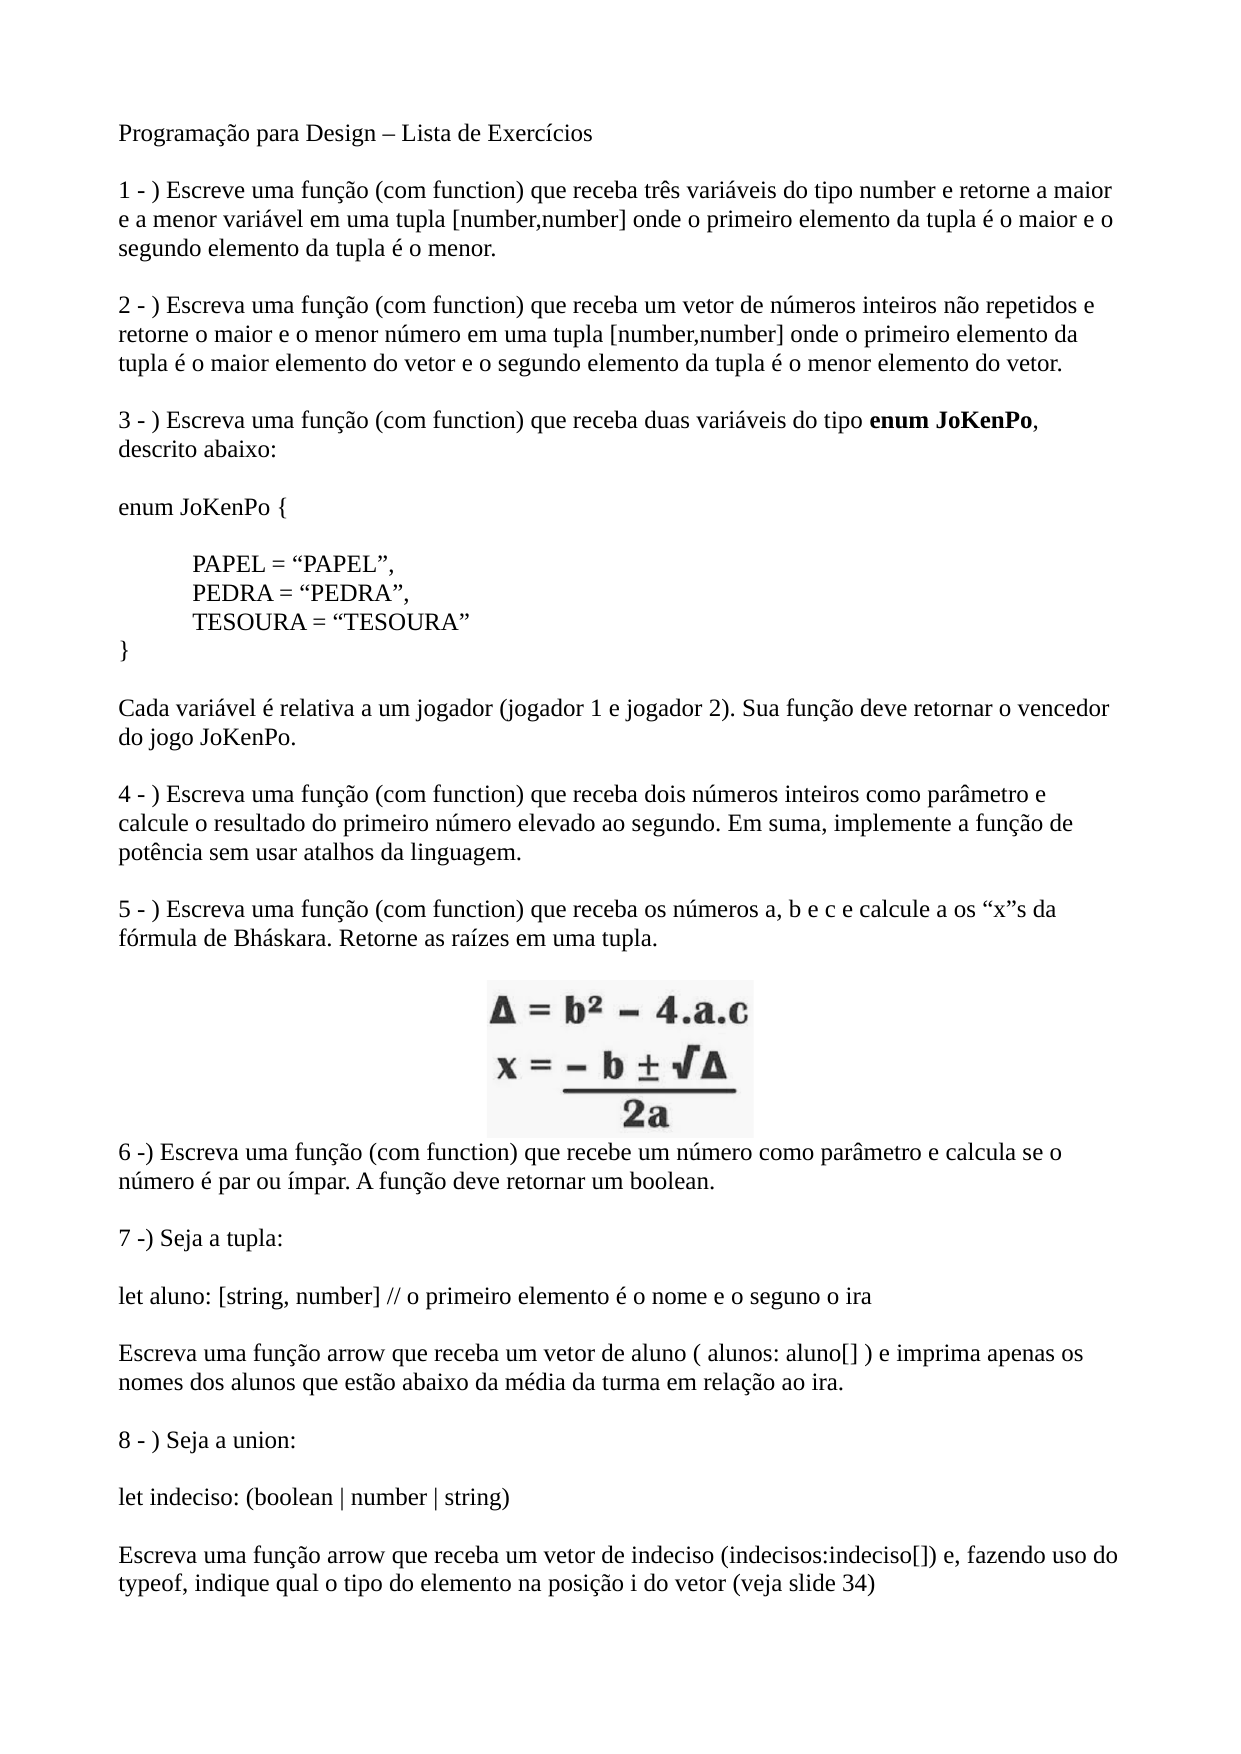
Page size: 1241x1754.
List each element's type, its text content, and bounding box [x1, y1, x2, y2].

text 5 - ) Escreva uma função (com function) que receba os números a, b e c e calcule a os “x”s da fórmula de Bháskara. Retorne as raízes em uma tupla. [118, 894, 1122, 952]
text PAPEL = “PAPEL”, [118, 549, 1122, 578]
text let aluno: [string, number] // o primeiro elemento é o nome e o seguno o ira [118, 1281, 1122, 1310]
text 8 - ) Seja a union: [118, 1425, 1122, 1453]
text Escreva uma função arrow que receba um vetor de aluno ( alunos: aluno[] ) e imprima apenas os nomes dos alunos que estão abaixo da média da turma em relação ao ira. [118, 1338, 1122, 1396]
text TESOURA = “TESOURA” [118, 607, 1122, 636]
text 6 -) Escreva uma função (com function) que recebe um número como parâmetro e calcula se o número é par ou ímpar. A função deve retornar um boolean. [118, 981, 1122, 1195]
text Escreva uma função arrow que receba um vetor de indeciso (indecisos:indeciso[]) e, fazendo uso do typeof, indique qual o tipo do elemento na posição i do vetor (veja slide 34) [118, 1540, 1122, 1597]
picture [486, 980, 754, 1138]
text 1 - ) Escreve uma função (com function) que receba três variáveis do tipo number e retorne a maior e a menor variável em uma tupla [number,number] onde o primeiro elemento da tupla é o maior e o segundo elemento da tupla é o menor. [118, 176, 1122, 262]
text PEDRA = “PEDRA”, [118, 578, 1122, 607]
text enum JoKenPo { [118, 492, 1122, 521]
text 4 - ) Escreva uma função (com function) que receba dois números inteiros como parâmetro e calcule o resultado do primeiro número elevado ao segundo. Em suma, implemente a função de potência sem usar atalhos da linguagem. [118, 779, 1122, 866]
text Programação para Design – Lista de Exercícios [118, 118, 1122, 147]
text let indeciso: (boolean | number | string) [118, 1482, 1122, 1511]
text 3 - ) Escreva uma função (com function) que receba duas variáveis do tipo enum JoKenPo, descrito abaixo: [118, 406, 1122, 463]
text } [118, 636, 1122, 664]
text 7 -) Seja a tupla: [118, 1223, 1122, 1252]
text Cada variável é relativa a um jogador (jogador 1 e jogador 2). Sua função deve retornar o vencedor do jogo JoKenPo. [118, 693, 1122, 751]
text 2 - ) Escreva uma função (com function) que receba um vetor de números inteiros não repetidos e retorne o maior e o menor número em uma tupla [number,number] onde o primeiro elemento da tupla é o maior elemento do vetor e o segundo elemento da tupla é o menor elemento do vetor. [118, 291, 1122, 377]
